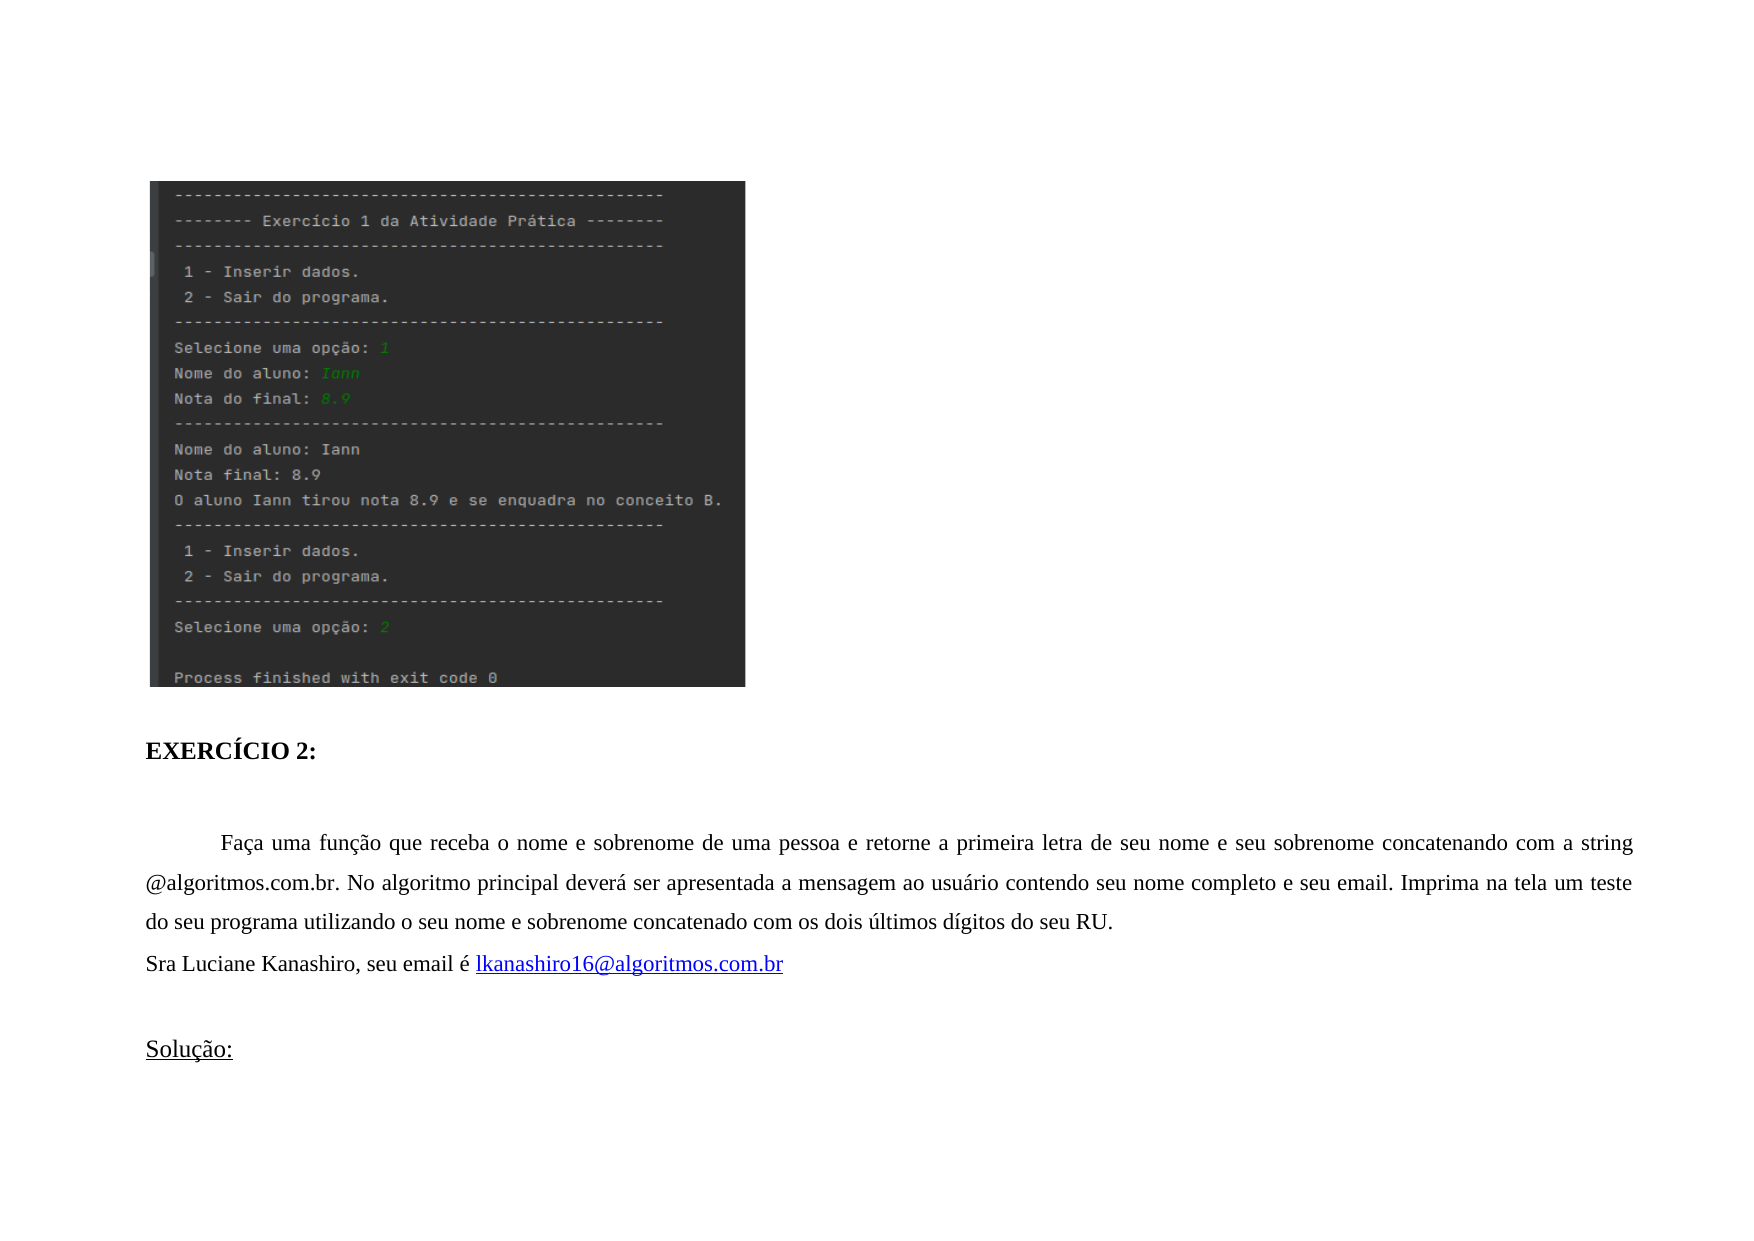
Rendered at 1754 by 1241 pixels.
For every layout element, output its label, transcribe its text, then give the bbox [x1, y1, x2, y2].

subtitle EXERCÍCIO 2: [145, 736, 1636, 765]
text Faça uma função que receba o nome e sobrenome de uma pessoa e retorne a primeira letra de seu nome e seu sobrenome concatenando com a string @algoritmos.com.br. No algoritmo principal deverá ser apresentada a mensagem ao usuário contendo seu nome completo e seu email. Imprima na tela um teste do seu programa utilizando o seu nome e sobrenome concatenado com os dois últimos dígitos do seu RU. [145, 829, 1636, 934]
picture [149, 181, 384, 687]
text Sra Luciane Kanashiro, seu email é lkanashiro16@algoritmos.com.br [145, 950, 1636, 976]
text Solução: [145, 1034, 1636, 1063]
